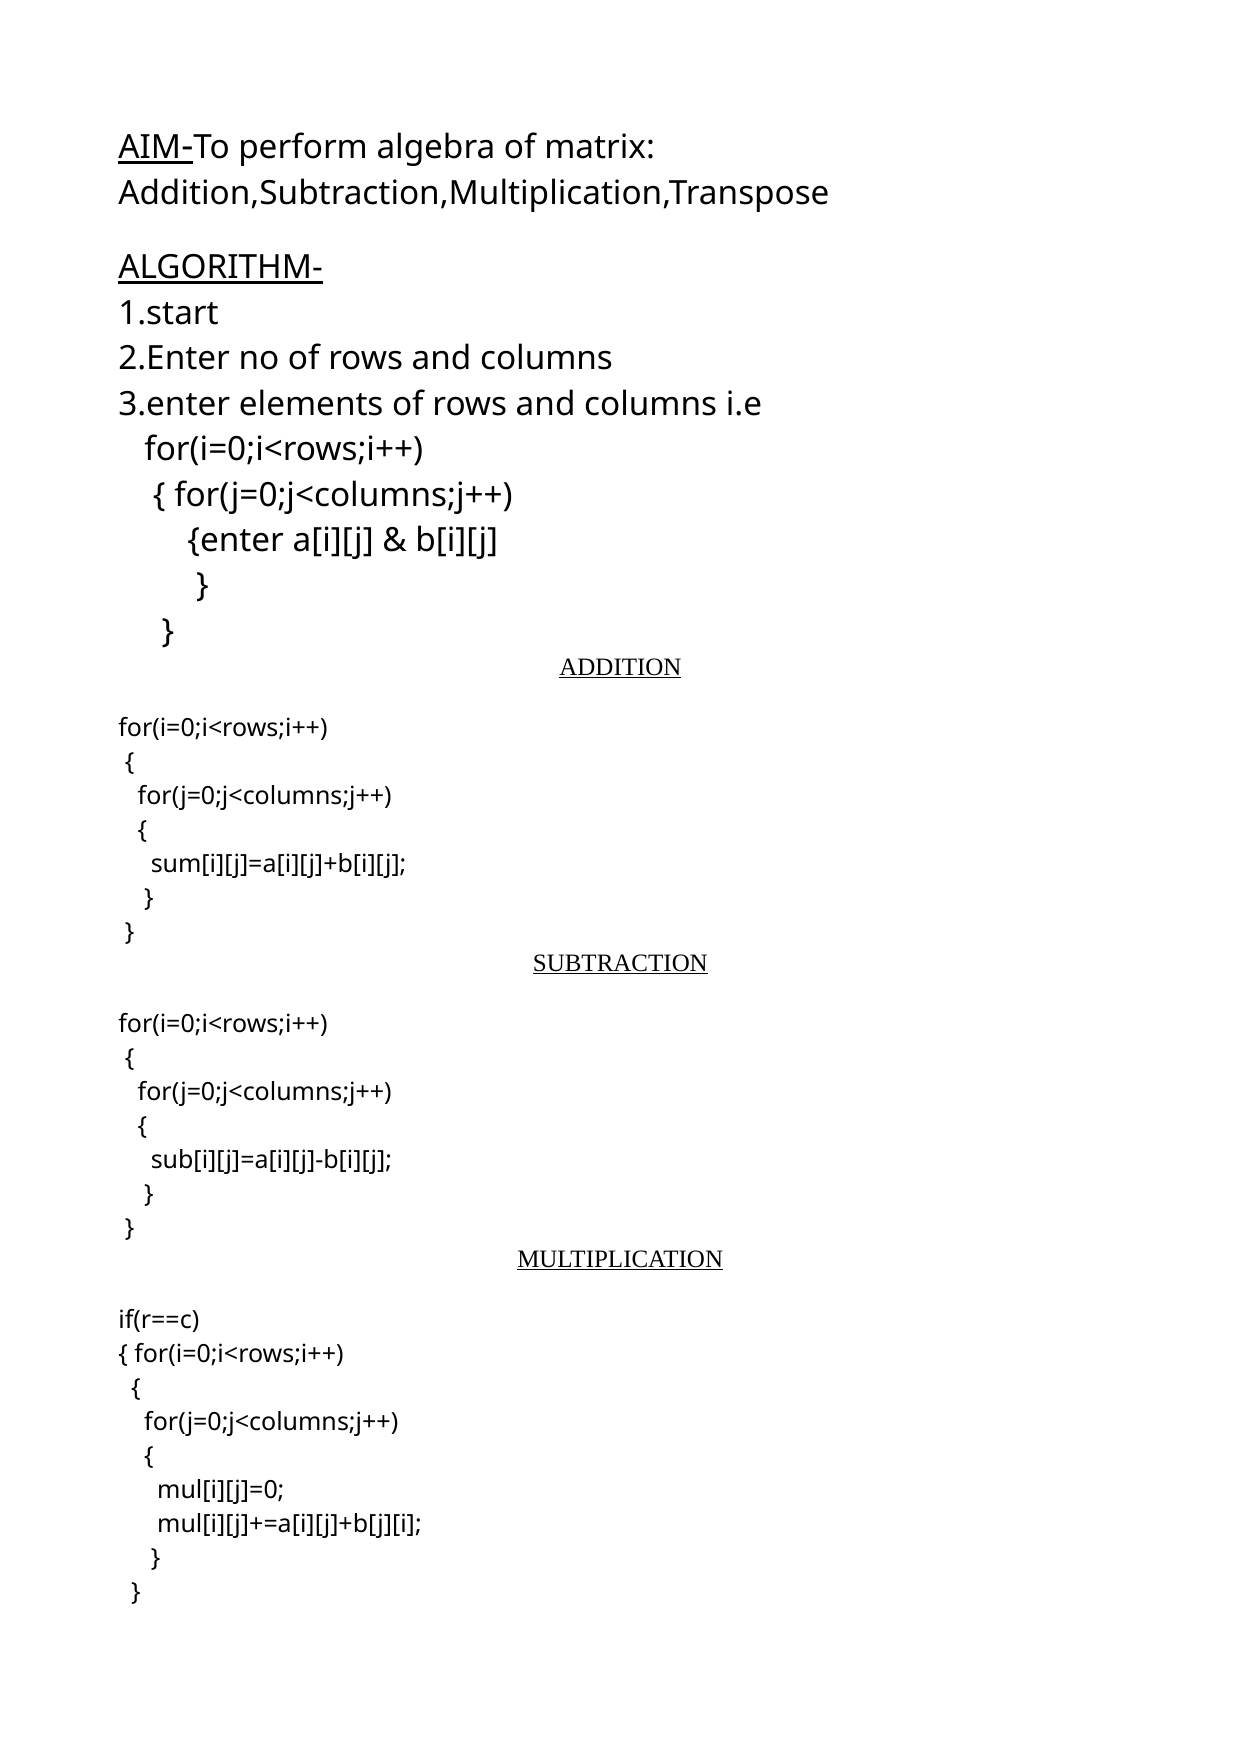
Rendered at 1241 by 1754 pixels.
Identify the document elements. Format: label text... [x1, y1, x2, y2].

text ALGORITHM- [118, 243, 1122, 289]
text } [118, 607, 1122, 652]
text } [118, 1176, 1122, 1210]
text { [118, 812, 1122, 846]
text { for(i=0;i<rows;i++) [118, 1336, 1122, 1369]
text { [118, 1039, 1122, 1074]
text {enter a[i][j] & b[i][j] [118, 516, 1122, 561]
text 1.start [118, 289, 1122, 334]
text 3.enter elements of rows and columns i.e [118, 379, 1122, 425]
text { [118, 1438, 1122, 1472]
text for(i=0;i<rows;i++) [118, 1006, 1122, 1039]
text } [118, 561, 1122, 607]
text { [118, 744, 1122, 778]
text mul[i][j]+=a[i][j]+b[j][i]; [118, 1506, 1122, 1540]
text Addition,Subtraction,Multiplication,Transpose [118, 169, 1122, 214]
text ADDITION [118, 652, 1122, 681]
text { [118, 1108, 1122, 1142]
text } [118, 1540, 1122, 1574]
text sum[i][j]=a[i][j]+b[i][j]; [118, 846, 1122, 880]
text AIM-To perform algebra of matrix: [118, 118, 1122, 169]
text for(j=0;j<columns;j++) [118, 778, 1122, 812]
text } [118, 1574, 1122, 1608]
text { for(j=0;j<columns;j++) [118, 470, 1122, 516]
text for(j=0;j<columns;j++) [118, 1404, 1122, 1438]
text SUBTRACTION [118, 948, 1122, 977]
text for(j=0;j<columns;j++) [118, 1074, 1122, 1108]
text if(r==c) [118, 1301, 1122, 1336]
text sub[i][j]=a[i][j]-b[i][j]; [118, 1142, 1122, 1176]
text { [118, 1369, 1122, 1404]
text } [118, 914, 1122, 948]
text for(i=0;i<rows;i++) [118, 425, 1122, 470]
text for(i=0;i<rows;i++) [118, 709, 1122, 744]
text MULTIPLICATION [118, 1244, 1122, 1273]
text mul[i][j]=0; [118, 1472, 1122, 1506]
text } [118, 880, 1122, 914]
text 2.Enter no of rows and columns [118, 334, 1122, 379]
text } [118, 1210, 1122, 1244]
